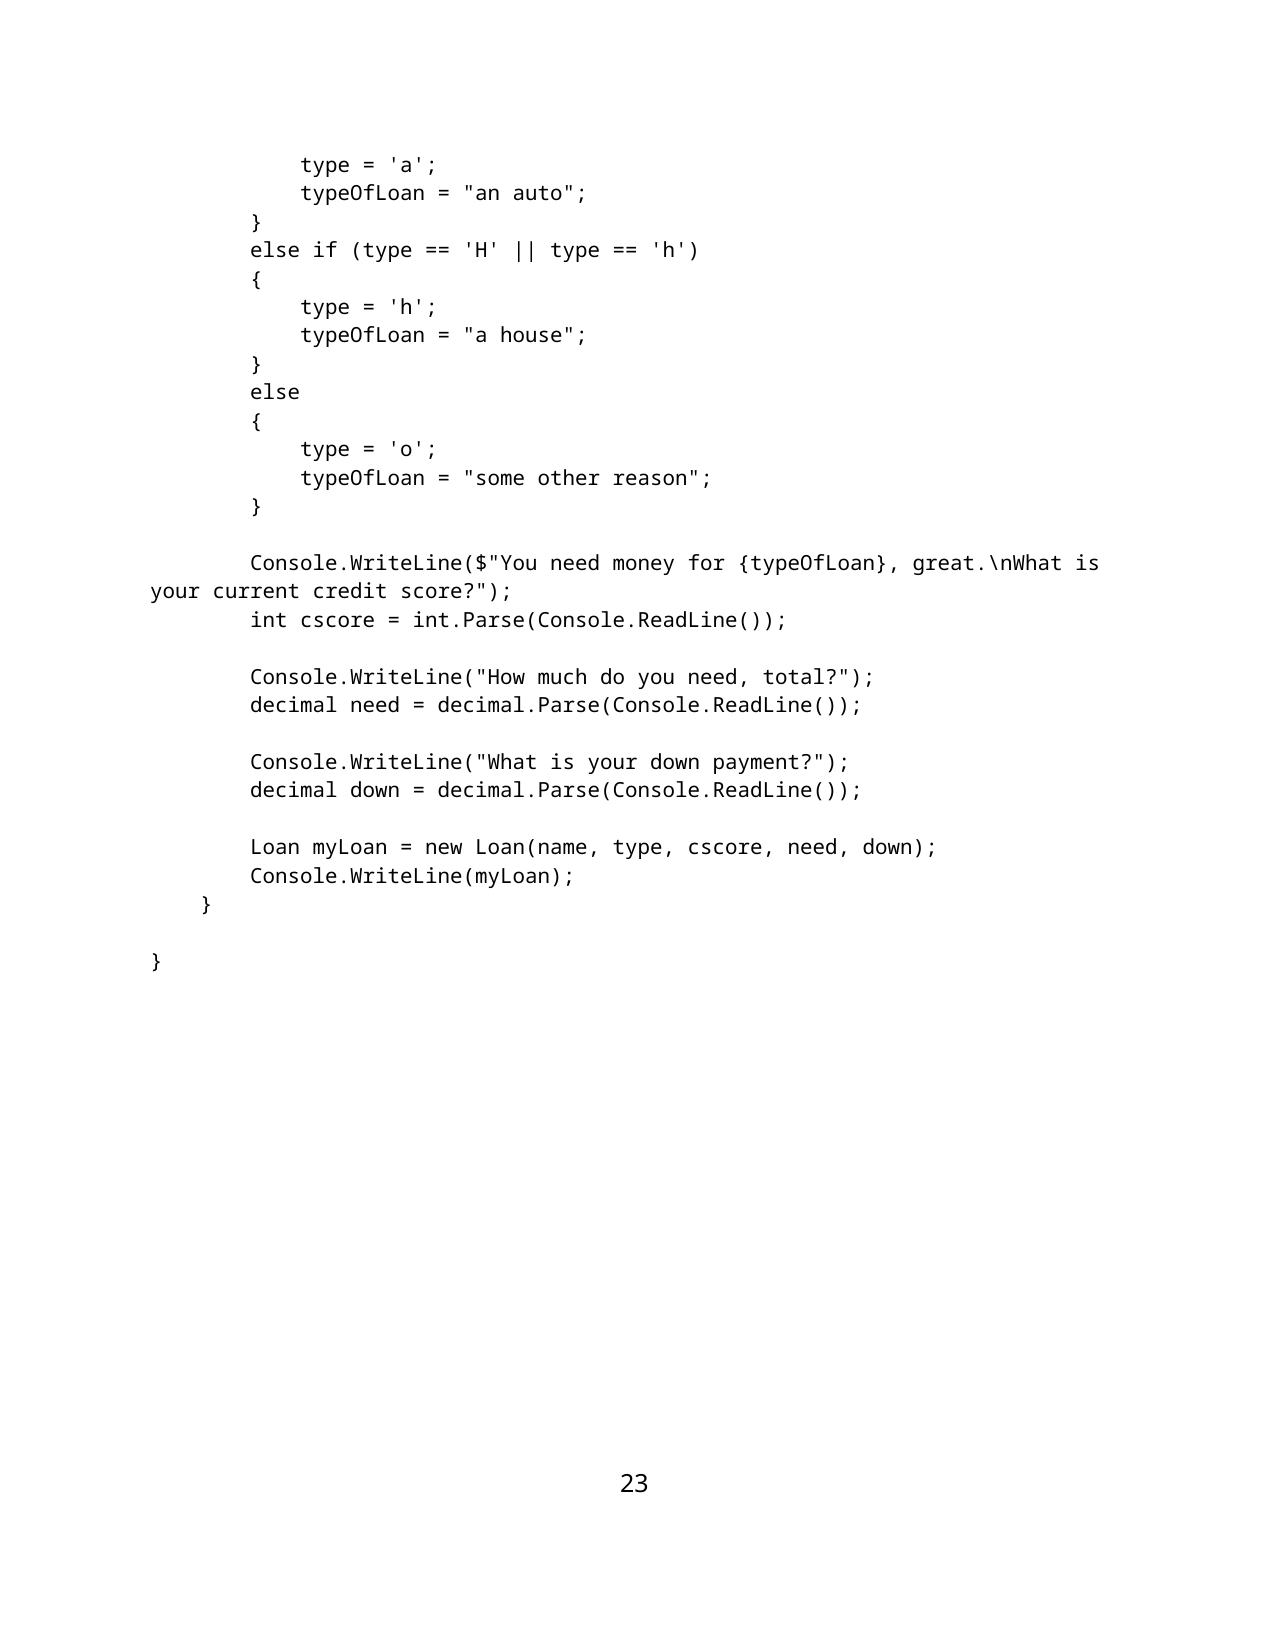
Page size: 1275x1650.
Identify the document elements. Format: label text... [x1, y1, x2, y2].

text } [150, 207, 1125, 235]
text Console.WriteLine(myLoan); [150, 861, 1125, 889]
text { [150, 264, 1125, 292]
text typeOfLoan = "a house"; [150, 321, 1125, 349]
text Console.WriteLine("How much do you need, total?"); [150, 662, 1125, 690]
text } [150, 946, 1125, 975]
text type = 'o'; [150, 434, 1125, 463]
text type = 'h'; [150, 292, 1125, 321]
text else if (type == 'H' || type == 'h') [150, 235, 1125, 264]
text else [150, 377, 1125, 406]
text decimal need = decimal.Parse(Console.ReadLine()); [150, 690, 1125, 719]
text } [150, 889, 1125, 918]
text type = 'a'; [150, 150, 1125, 178]
text Console.WriteLine("What is your down payment?"); [150, 747, 1125, 776]
text { [150, 406, 1125, 434]
text } [150, 491, 1125, 520]
text int cscore = int.Parse(Console.ReadLine()); [150, 605, 1125, 633]
text } [150, 349, 1125, 377]
text typeOfLoan = "some other reason"; [150, 463, 1125, 491]
text typeOfLoan = "an auto"; [150, 178, 1125, 207]
text Console.WriteLine($"You need money for {typeOfLoan}, great.\nWhat is your current credit score?"); [150, 548, 1125, 605]
text Loan myLoan = new Loan(name, type, cscore, need, down); [150, 832, 1125, 861]
text decimal down = decimal.Parse(Console.ReadLine()); [150, 776, 1125, 804]
